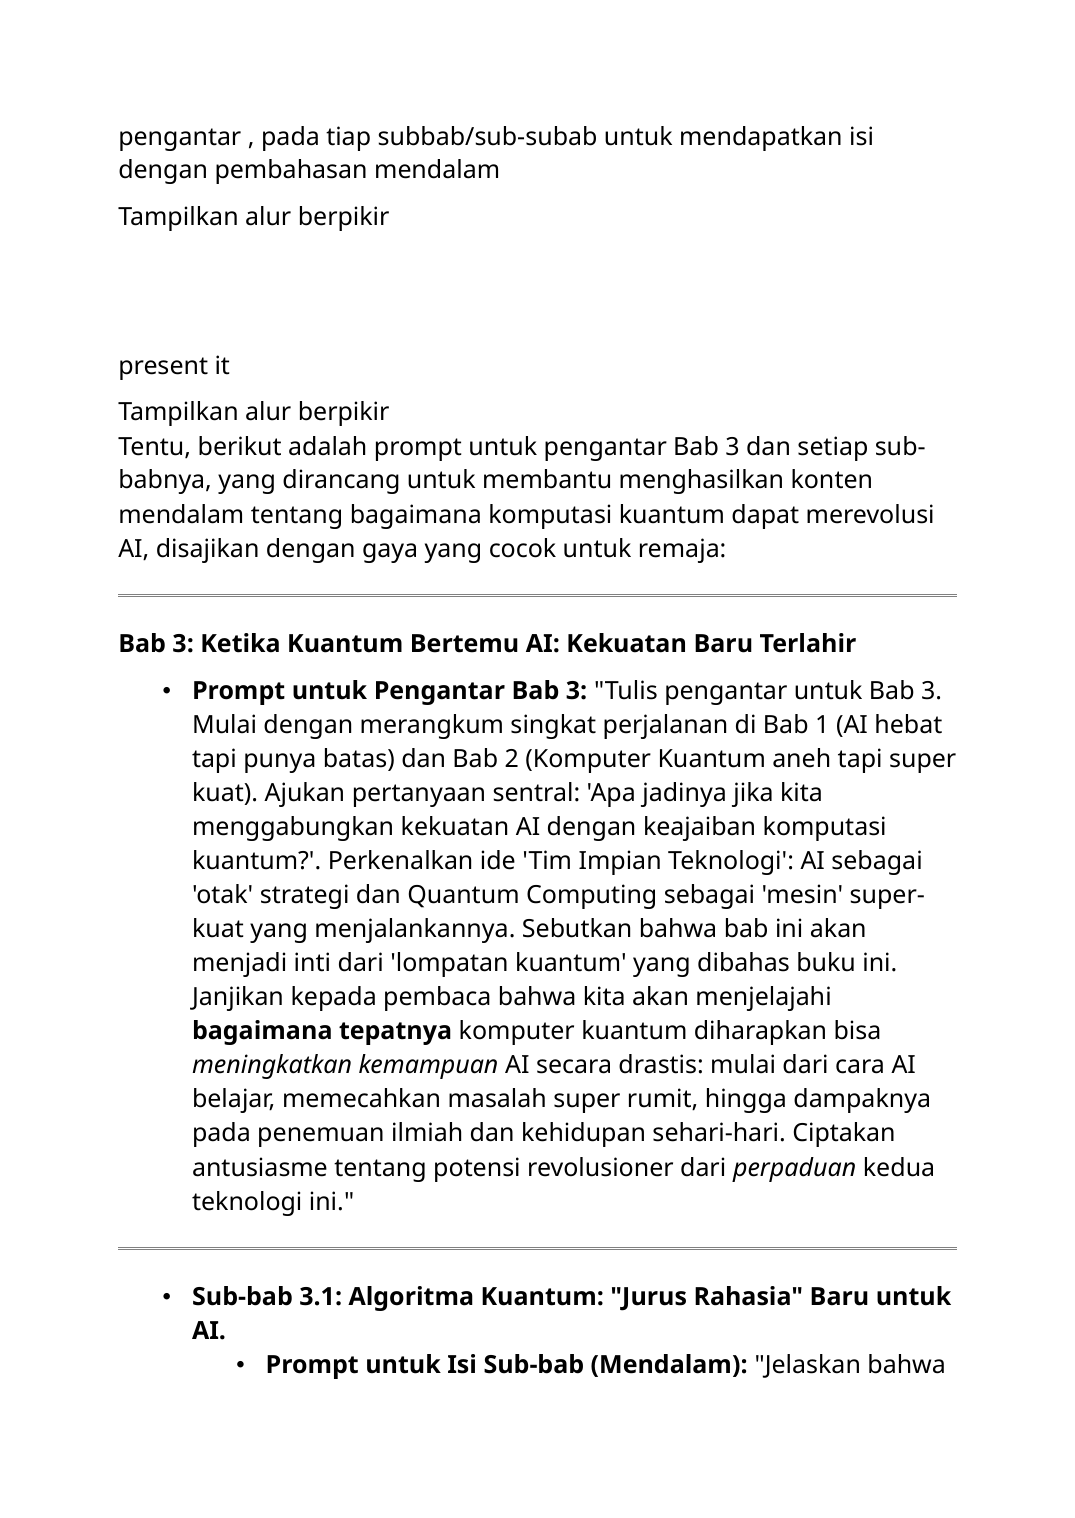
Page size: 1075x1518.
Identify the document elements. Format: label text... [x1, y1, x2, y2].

text Tampilkan alur berpikir [118, 199, 957, 233]
text present it [118, 347, 957, 382]
list Prompt untuk Pengantar Bab 3: "Tulis pengantar untuk Bab 3. Mulai dengan merangkum singkat perjalanan di Bab 1 (AI hebat tapi punya batas) dan Bab 2 (Komputer Kuantum aneh tapi super kuat). Ajukan pertanyaan sentral: 'Apa jadinya jika kita menggabungkan kekuatan AI dengan keajaiban komputasi kuantum?'. Perkenalkan ide 'Tim Impian Teknologi': AI sebagai 'otak' strategi dan Quantum Computing sebagai 'mesin' super-kuat yang menjalankannya. Sebutkan bahwa bab ini akan menjadi inti dari 'lompatan kuantum' yang dibahas buku ini. Janjikan kepada pembaca bahwa kita akan menjelajahi bagaimana tepatnya komputer kuantum diharapkan bisa meningkatkan kemampuan AI secara drastis: mulai dari cara AI belajar, memecahkan masalah super rumit, hingga dampaknya pada penemuan ilmiah dan kehidupan sehari-hari. Ciptakan antusiasme tentang potensi revolusioner dari perpaduan kedua teknologi ini." [162, 672, 957, 1217]
list Sub-bab 3.1: Algoritma Kuantum: "Jurus Rahasia" Baru untuk AI. [162, 1279, 957, 1347]
text Tampilkan alur berpikir [118, 394, 957, 428]
text Tentu, berikut adalah prompt untuk pengantar Bab 3 dan setiap sub-babnya, yang dirancang untuk membantu menghasilkan konten mendalam tentang bagaimana komputasi kuantum dapat merevolusi AI, disajikan dengan gaya yang cocok untuk remaja: [118, 428, 957, 564]
text pengantar , pada tiap subbab/sub-subab untuk mendapatkan isi dengan pembahasan mendalam [118, 118, 957, 186]
text Bab 3: Ketika Kuantum Bertemu AI: Kekuatan Baru Terlahir [118, 626, 957, 660]
list Prompt untuk Isi Sub-bab (Mendalam): "Jelaskan bahwa [236, 1347, 957, 1381]
